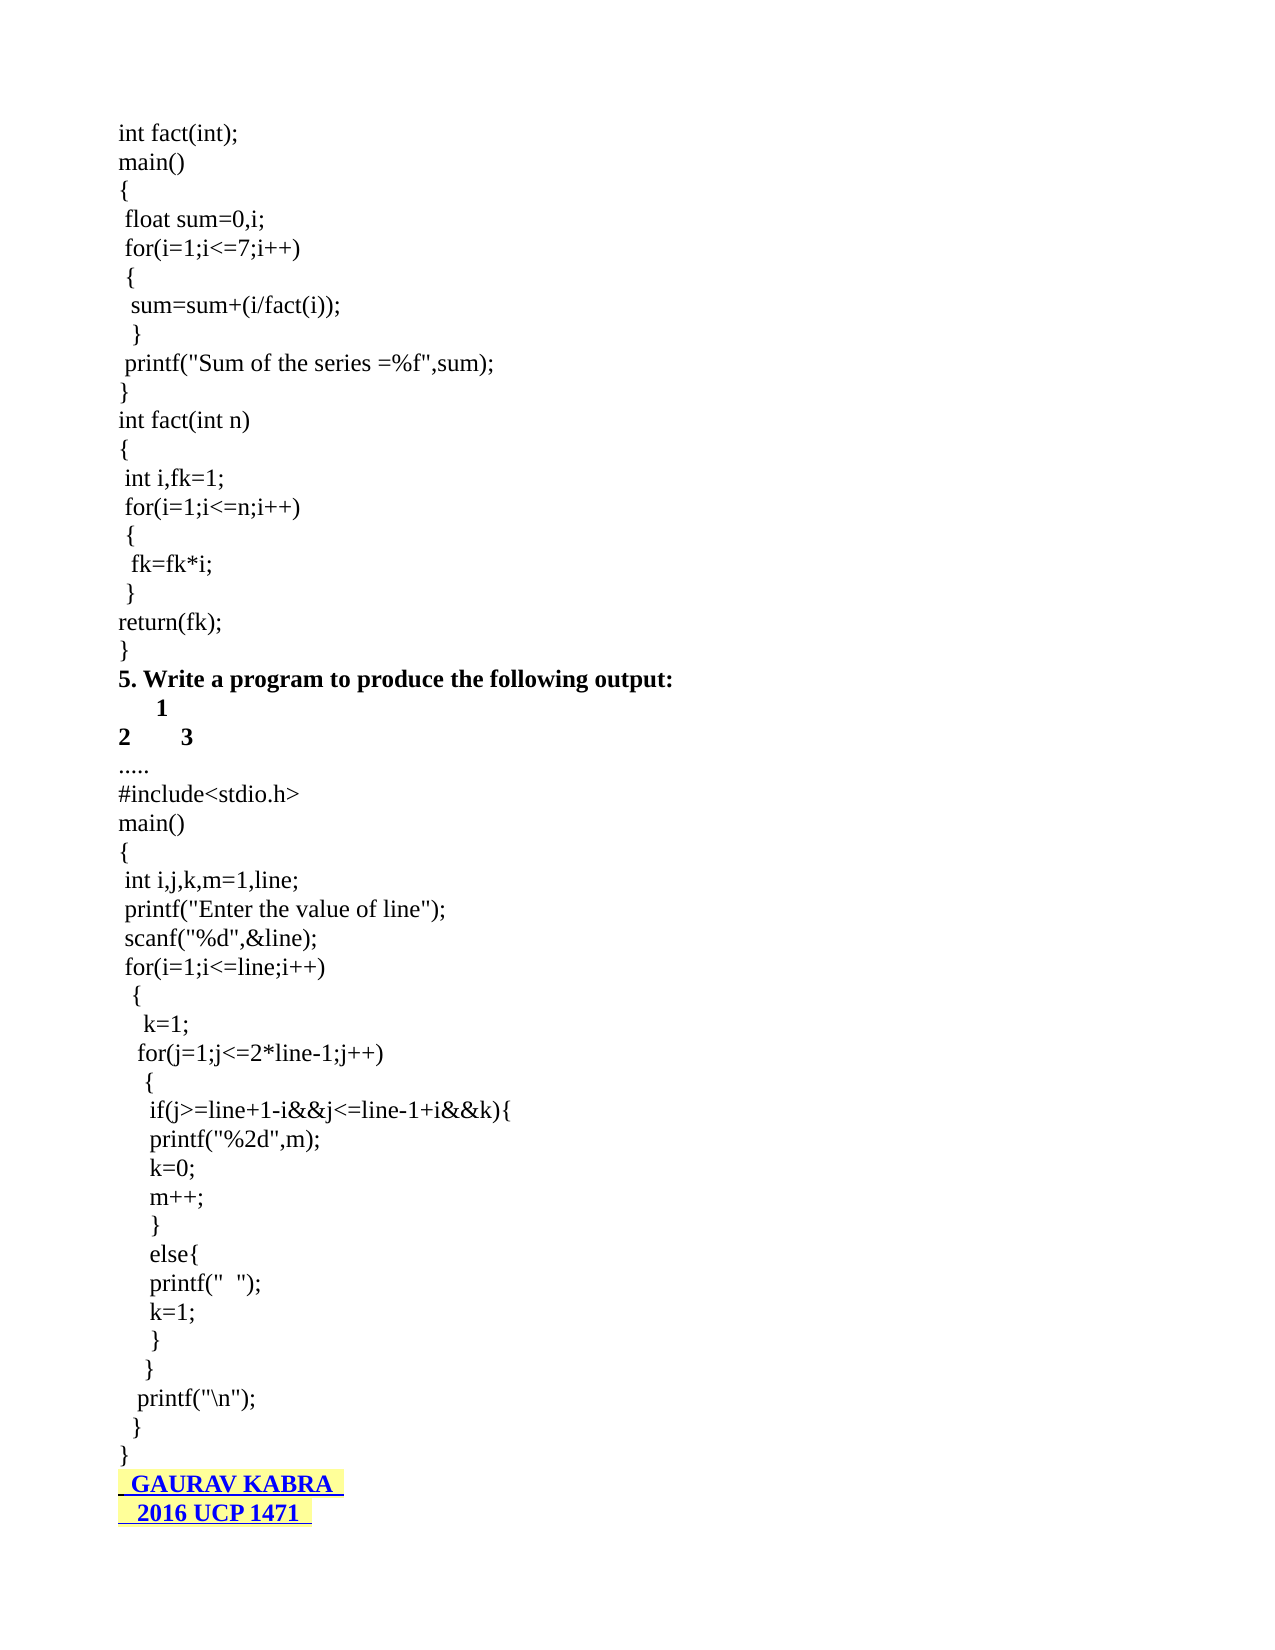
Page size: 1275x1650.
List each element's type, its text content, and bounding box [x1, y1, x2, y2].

text printf("Sum of the series =%f",sum); [118, 348, 1157, 377]
text m++; [118, 1182, 1157, 1211]
text } [118, 636, 1157, 664]
text GAURAV KABRA 2016 UCP 1471 [118, 1469, 1157, 1527]
text { [118, 434, 1157, 463]
text else{ [118, 1239, 1157, 1268]
text { [118, 1067, 1157, 1096]
text int i,j,k,m=1,line; [118, 866, 1157, 894]
text { [118, 981, 1157, 1009]
text printf("Enter the value of line"); [118, 894, 1157, 923]
text { [118, 176, 1157, 204]
text #include<stdio.h> [118, 779, 1157, 808]
text scanf("%d",&line); [118, 923, 1157, 952]
text int fact(int); [118, 118, 1157, 147]
text } [118, 1354, 1157, 1383]
text main() [118, 808, 1157, 837]
text { [118, 262, 1157, 291]
text } [118, 1211, 1157, 1239]
text main() [118, 147, 1157, 176]
text k=0; [118, 1153, 1157, 1182]
text 5. Write a program to produce the following output: [118, 664, 1157, 693]
text } [118, 1441, 1157, 1469]
text printf("\n"); [118, 1383, 1157, 1412]
text { [118, 521, 1157, 549]
text printf(" "); [118, 1268, 1157, 1297]
text 2 3 [118, 722, 1157, 751]
text } [118, 578, 1157, 607]
text } [118, 377, 1157, 406]
text int i,fk=1; [118, 463, 1157, 492]
text if(j>=line+1-i&&j<=line-1+i&&k){ [118, 1096, 1157, 1124]
text for(j=1;j<=2*line-1;j++) [118, 1038, 1157, 1067]
text ..... [118, 751, 1157, 779]
text sum=sum+(i/fact(i)); [118, 291, 1157, 319]
text int fact(int n) [118, 406, 1157, 434]
text for(i=1;i<=7;i++) [118, 233, 1157, 262]
text { [118, 837, 1157, 866]
text for(i=1;i<=n;i++) [118, 492, 1157, 521]
text } [118, 1326, 1157, 1354]
text return(fk); [118, 607, 1157, 636]
text 1 [118, 693, 1157, 722]
text k=1; [118, 1297, 1157, 1326]
text float sum=0,i; [118, 204, 1157, 233]
text printf("%2d",m); [118, 1124, 1157, 1153]
text } [118, 319, 1157, 348]
text k=1; [118, 1009, 1157, 1038]
text fk=fk*i; [118, 549, 1157, 578]
text } [118, 1412, 1157, 1441]
text for(i=1;i<=line;i++) [118, 952, 1157, 981]
